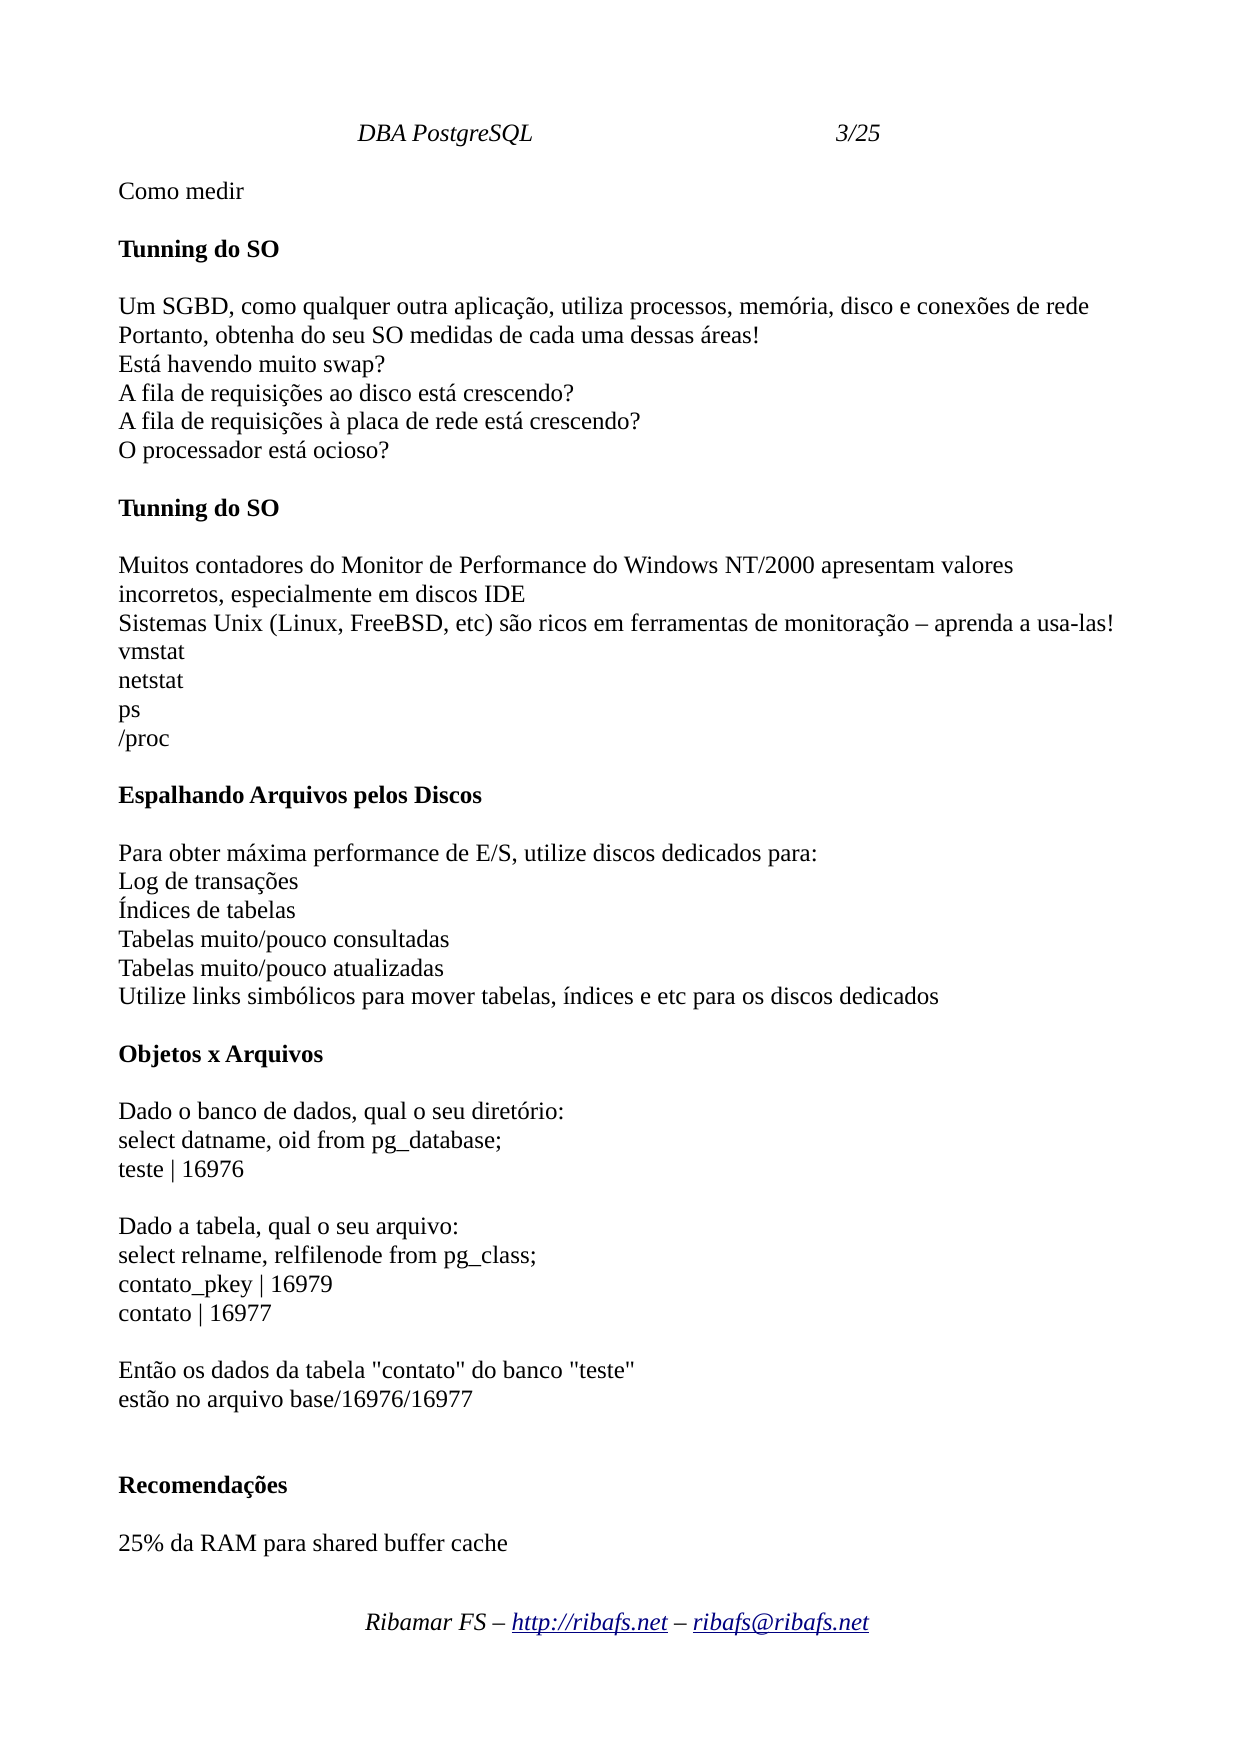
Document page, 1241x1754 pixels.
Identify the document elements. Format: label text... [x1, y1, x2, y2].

text estão no arquivo base/16976/16977 [118, 1384, 1122, 1413]
text 25% da RAM para shared buffer cache [118, 1528, 1122, 1556]
text Índices de tabelas [118, 895, 1122, 924]
text select relname, relfilenode from pg_class; [118, 1240, 1122, 1269]
text teste | 16976 [118, 1154, 1122, 1183]
text Log de transações [118, 866, 1122, 895]
text contato | 16977 [118, 1298, 1122, 1326]
text Utilize links simbólicos para mover tabelas, índices e etc para os discos dedicados [118, 981, 1122, 1010]
text Tabelas muito/pouco consultadas [118, 924, 1122, 953]
text A fila de requisições à placa de rede está crescendo? [118, 406, 1122, 435]
text Então os dados da tabela "contato" do banco "teste" [118, 1355, 1122, 1384]
text Tunning do SO [118, 493, 1122, 521]
text ps [118, 694, 1122, 723]
text Como medir [118, 176, 1122, 205]
text Objetos x Arquivos [118, 1039, 1122, 1068]
text Tabelas muito/pouco atualizadas [118, 953, 1122, 981]
text Espalhando Arquivos pelos Discos [118, 780, 1122, 809]
text O processador está ocioso? [118, 435, 1122, 464]
text vmstat [118, 636, 1122, 665]
text Recomendações [118, 1470, 1122, 1499]
text Um SGBD, como qualquer outra aplicação, utiliza processos, memória, disco e conexões de rede [118, 291, 1122, 320]
text netstat [118, 665, 1122, 694]
text Para obter máxima performance de E/S, utilize discos dedicados para: [118, 838, 1122, 866]
text Dado o banco de dados, qual o seu diretório: [118, 1096, 1122, 1125]
text Dado a tabela, qual o seu arquivo: [118, 1211, 1122, 1240]
text Muitos contadores do Monitor de Performance do Windows NT/2000 apresentam valores incorretos, especialmente em discos IDE [118, 550, 1122, 608]
text A fila de requisições ao disco está crescendo? [118, 378, 1122, 406]
text /proc [118, 723, 1122, 751]
text contato_pkey | 16979 [118, 1269, 1122, 1298]
text select datname, oid from pg_database; [118, 1125, 1122, 1154]
text Portanto, obtenha do seu SO medidas de cada uma dessas áreas! [118, 320, 1122, 349]
text Está havendo muito swap? [118, 349, 1122, 378]
text Tunning do SO [118, 234, 1122, 263]
text Sistemas Unix (Linux, FreeBSD, etc) são ricos em ferramentas de monitoração – aprenda a usa-las! [118, 608, 1122, 636]
